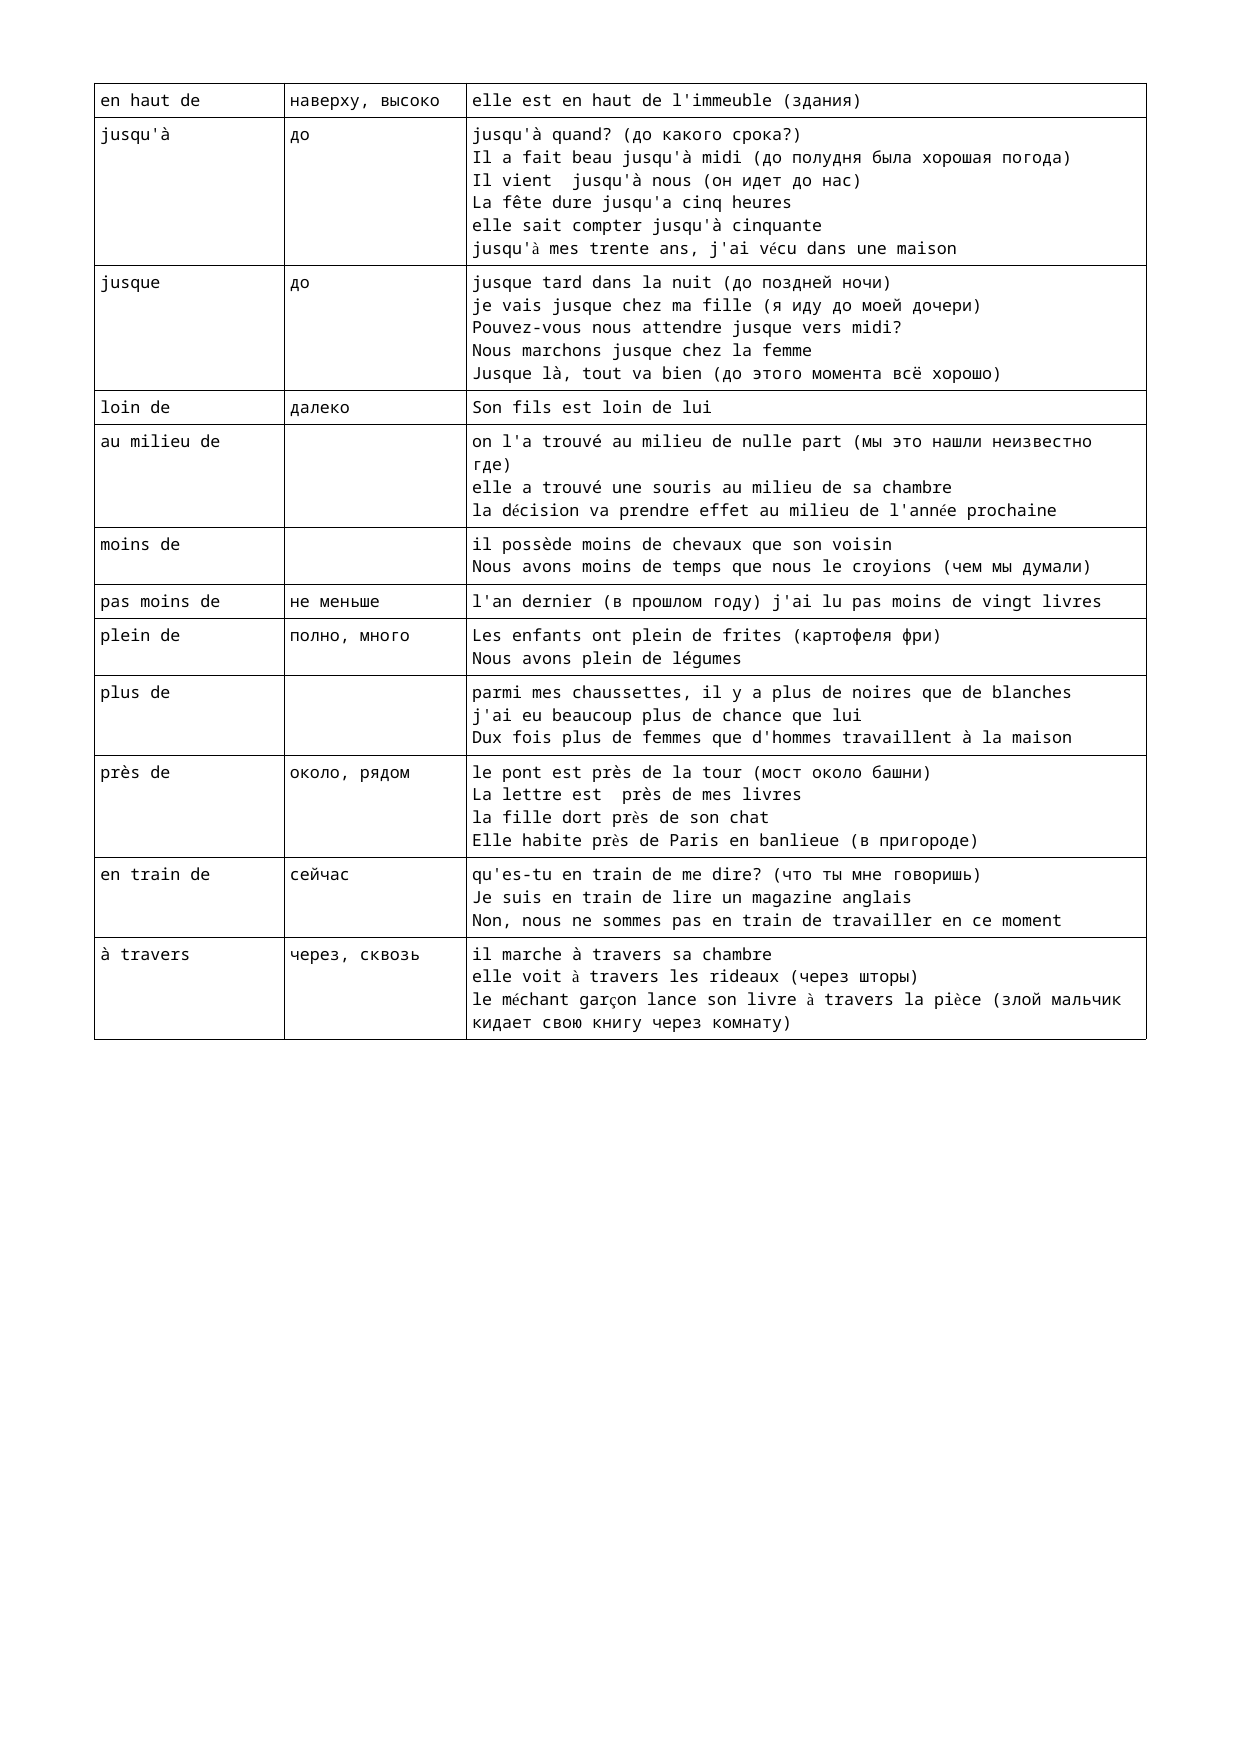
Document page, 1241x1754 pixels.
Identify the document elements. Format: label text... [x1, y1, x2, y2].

table_cell près de [95, 756, 284, 857]
table_cell en haut de [95, 84, 284, 117]
table_cell pas moins de [95, 585, 284, 618]
table_cell [285, 528, 466, 583]
table_cell jusqu'à quand? (до какого срока?) Il a fait beau jusqu'à midi (до полудня была хорошая погода) Il vient jusqu'à nous (он идет до нас) La fête dure jusqu'a cinq heures elle sait compter jusqu'à cinquante jusqu'à mes trente ans, j'ai vécu dans une maison [467, 118, 1146, 265]
table_cell il possède moins de chevaux que son voisin Nous avons moins de temps que nous le croyions (чем мы думали) [467, 528, 1146, 583]
table_cell не меньше [285, 585, 466, 618]
table_cell loin de [95, 391, 284, 424]
table_cell полно, много [285, 619, 466, 675]
table_cell plein de [95, 619, 284, 675]
table_cell jusqu'à [95, 118, 284, 265]
table_cell до [285, 118, 466, 265]
table_cell on l'a trouvé au milieu de nulle part (мы это нашли неизвестно где) elle a trouvé une souris au milieu de sa chambre la décision va prendre effet au milieu de l'année prochaine [467, 425, 1146, 527]
table_cell до [285, 266, 466, 390]
table_cell около, рядом [285, 756, 466, 857]
table_cell [285, 425, 466, 527]
table_cell qu'es-tu en train de me dire? (что ты мне говоришь) Je suis en train de lire un magazine anglais Non, nous ne sommes pas en train de travailler en ce moment [467, 858, 1146, 937]
table_cell parmi mes chaussettes, il y a plus de noires que de blanches j'ai eu beaucoup plus de chance que lui Dux fois plus de femmes que d'hommes travaillent à la maison [467, 676, 1146, 754]
table_cell l'an dernier (в прошлом году) j'ai lu pas moins de vingt livres [467, 585, 1146, 618]
table_cell далеко [285, 391, 466, 424]
table_cell plus de [95, 676, 284, 754]
table_cell сейчас [285, 858, 466, 937]
table_cell jusque tard dans la nuit (до поздней ночи) je vais jusque chez ma fille (я иду до моей дочери) Pouvez-vous nous attendre jusque vers midi? Nous marchons jusque chez la femme Jusque là, tout va bien (до этого момента всё хорошо) [467, 266, 1146, 390]
table_cell через, сквозь [285, 938, 466, 1039]
table_cell en train de [95, 858, 284, 937]
table_cell à travers [95, 938, 284, 1039]
table_cell il marche à travers sa chambre elle voit à travers les rideaux (через шторы) le méchant garçon lance son livre à travers la pièce (злой мальчик кидает свою книгу через комнату) [467, 938, 1146, 1039]
table_cell elle est en haut de l'immeuble (здания) [467, 84, 1146, 117]
table_cell jusque [95, 266, 284, 390]
table_cell le pont est près de la tour (мост около башни) La lettre est près de mes livres la fille dort près de son chat Elle habite près de Paris en banlieue (в пригороде) [467, 756, 1146, 857]
table_cell au milieu de [95, 425, 284, 527]
table_cell [285, 676, 466, 754]
table_cell moins de [95, 528, 284, 583]
table_cell наверху, высоко [285, 84, 466, 117]
table_cell Les enfants ont plein de frites (картофеля фри) Nous avons plein de légumes [467, 619, 1146, 675]
table_cell Son fils est loin de lui [467, 391, 1146, 424]
